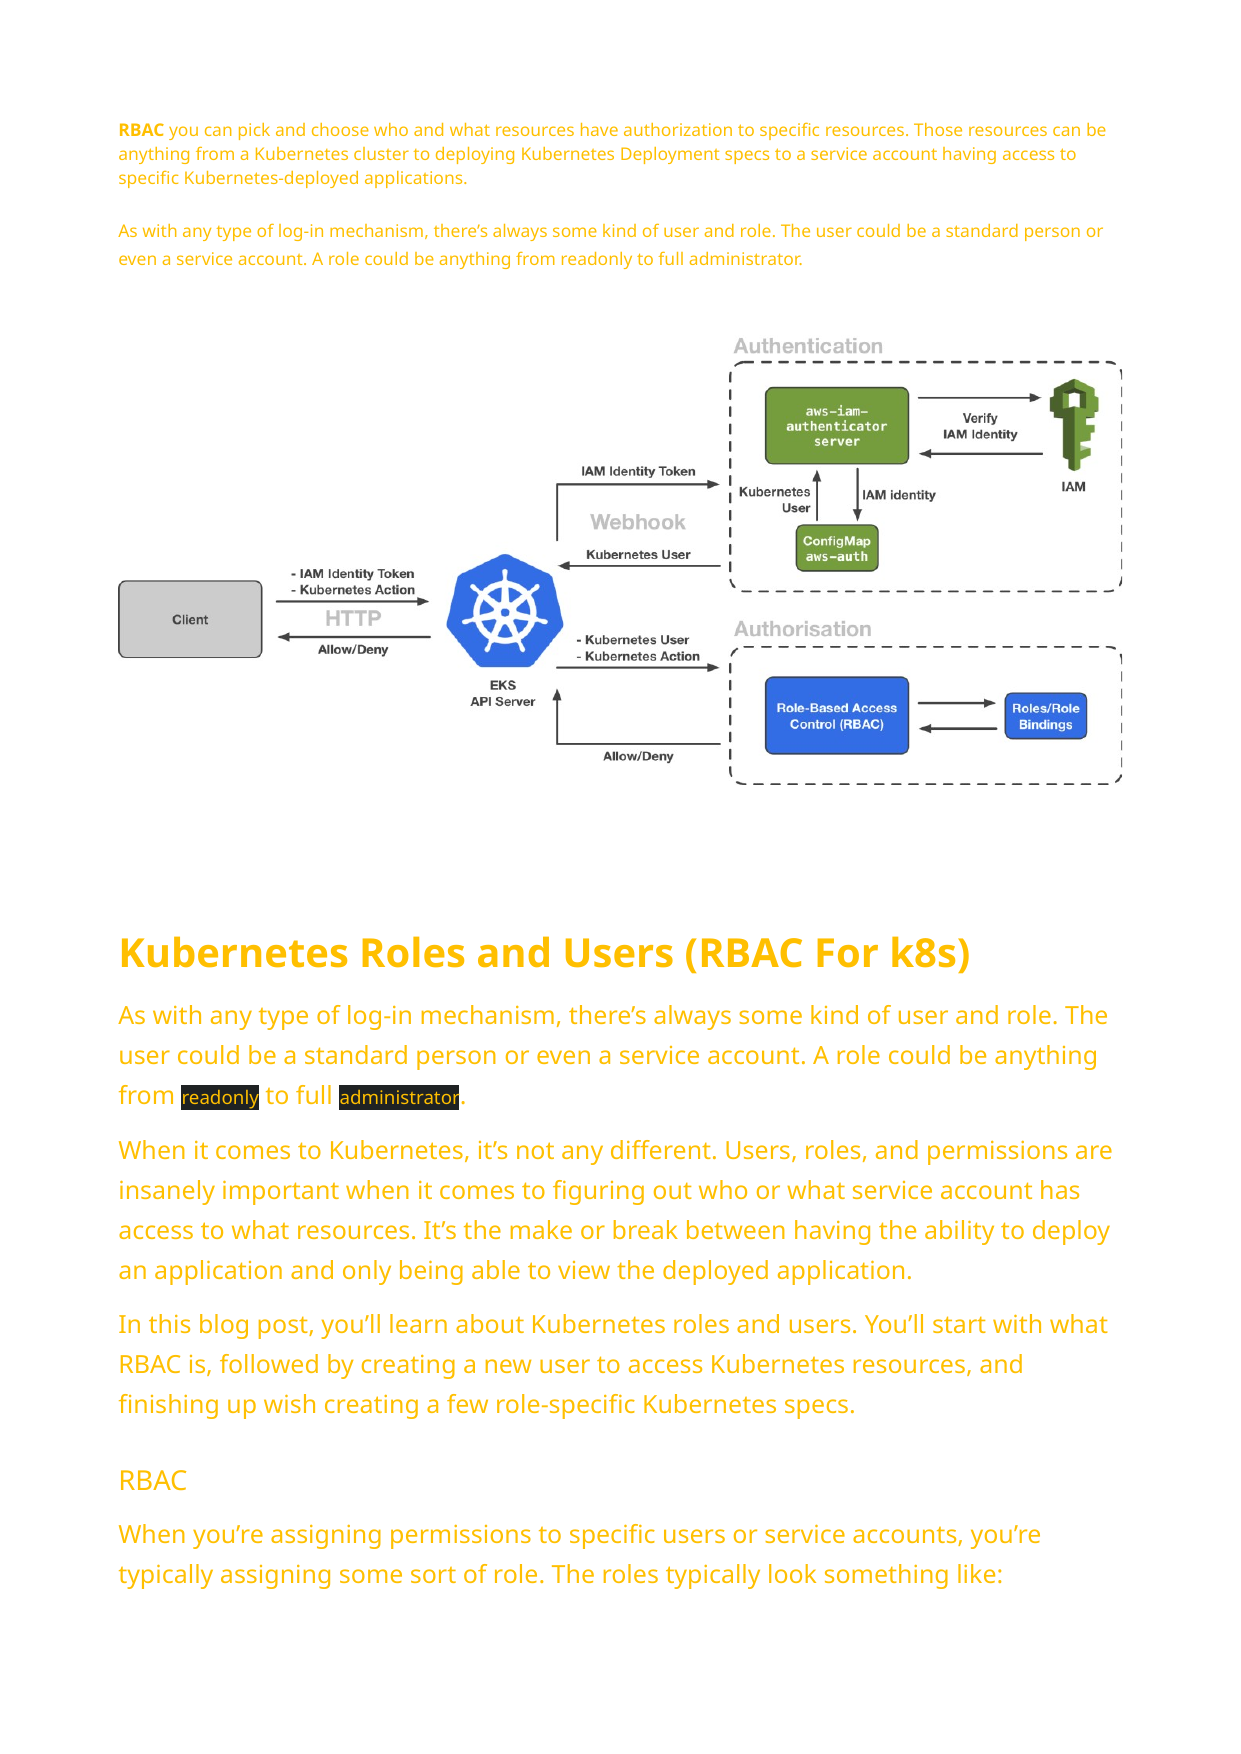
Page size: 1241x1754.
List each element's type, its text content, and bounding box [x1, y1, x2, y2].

text As with any type of log-in mechanism, there’s always some kind of user and role. The user could be a standard person or even a service account. A role could be anything from readonly to full administrator. [118, 992, 1122, 1112]
text When you’re assigning permissions to specific users or service accounts, you’re typically assigning some sort of role. The roles typically look something like: [118, 1511, 1122, 1591]
picture [118, 328, 1123, 785]
text When it comes to Kubernetes, it’s not any different. Users, roles, and permissions are insanely important when it comes to figuring out who or what service account has access to what resources. It’s the make or break between having the ability to deploy an application and only being able to view the deployed application. [118, 1127, 1122, 1287]
subtitle Kubernetes Roles and Users (RBAC For k8s) [118, 925, 1122, 979]
text In this blog post, you’ll learn about Kubernetes roles and users. You’ll start with what RBAC is, followed by creating a new user to access Kubernetes resources, and finishing up wish creating a few role-specific Kubernetes specs. [118, 1301, 1122, 1421]
subtitle RBAC [118, 1461, 1122, 1498]
text RBAC you can pick and choose who and what resources have authorization to specific resources. Those resources can be anything from a Kubernetes cluster to deploying Kubernetes Deployment specs to a service account having access to specific Kubernetes-deployed applications. As with any type of log-in mechanism, there’s always some kind of user and role. The user could be a standard person or even a service account. A role could be anything from readonly to full administrator. [118, 118, 1122, 271]
